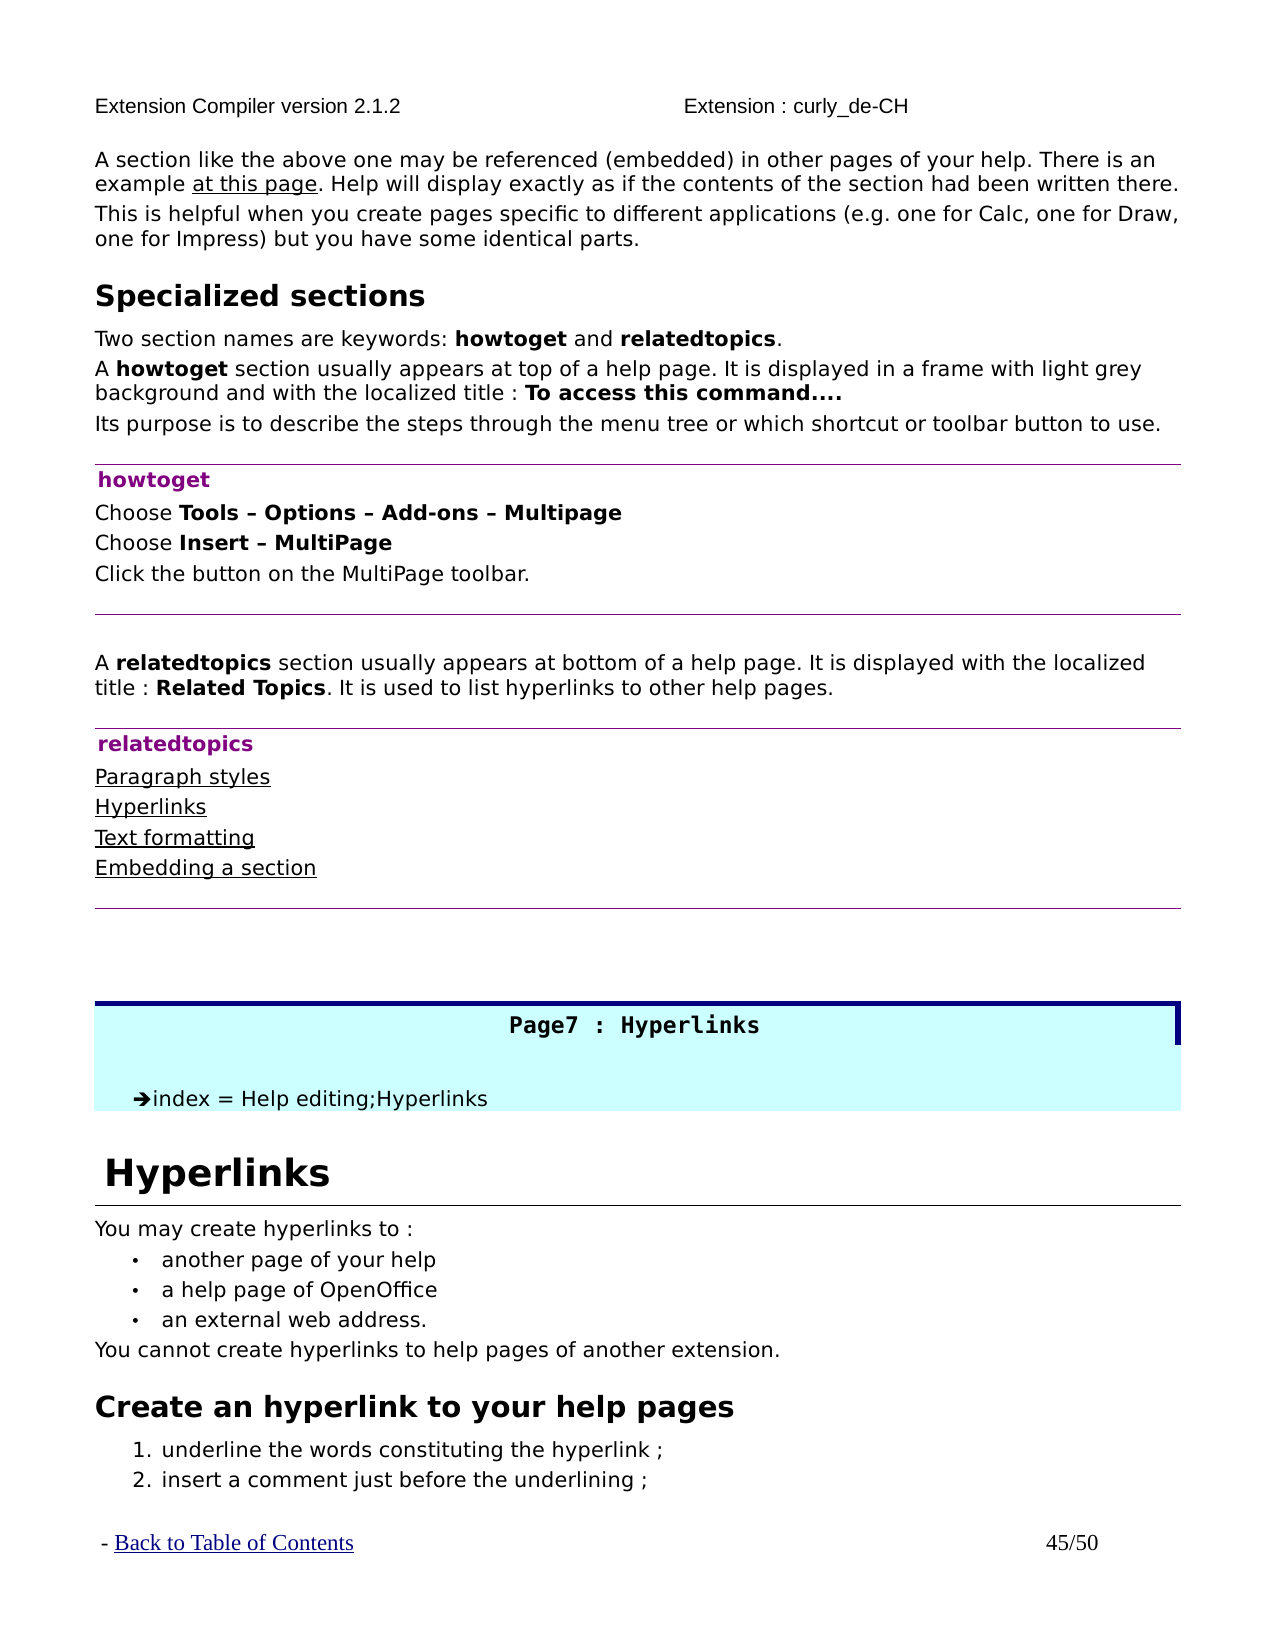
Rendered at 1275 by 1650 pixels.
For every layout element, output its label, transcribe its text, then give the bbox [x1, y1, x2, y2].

list an external web address. [132, 1308, 1181, 1333]
text A howtoget section usually appears at top of a help page. It is displayed in a frame with light grey background and with the localized title : To access this command.... [94, 357, 1181, 406]
list another page of your help [132, 1247, 1181, 1272]
text A relatedtopics section usually appears at bottom of a help page. It is displayed with the localized title : Related Topics. It is used to list hyperlinks to other help pages. [94, 651, 1181, 700]
text Text formatting [94, 825, 1181, 850]
text This is helpful when you create pages specific to different applications (e.g. one for Calc, one for Draw, one for Impress) but you have some identical parts. [94, 202, 1181, 251]
list index = Help editing;Hyperlinks [94, 1087, 1181, 1111]
text Page7 : Hyperlinks [94, 1002, 1175, 1045]
text Click the button on the MultiPage toolbar. [94, 562, 1181, 586]
text Its purpose is to describe the steps through the menu tree or which shortcut or toolbar button to use. [94, 412, 1181, 436]
text Create an hyperlink to your help pages [94, 1391, 1181, 1424]
text You may create hyperlinks to : [94, 1217, 1181, 1242]
text Embedding a section [94, 856, 1181, 880]
list underline the words constituting the hyperlink ; [132, 1438, 1181, 1463]
text Specialized sections [94, 279, 1181, 313]
text Choose Insert – MultiPage [94, 531, 1181, 556]
text Hyperlinks [94, 795, 1181, 819]
text Choose Tools – Options – Add-ons – Multipage [94, 501, 1181, 525]
text Two section names are keywords: howtoget and relatedtopics. [94, 326, 1181, 351]
list insert a comment just before the underlining ; [132, 1468, 1181, 1493]
text Hyperlinks [94, 1142, 1181, 1205]
text Paragraph styles [94, 765, 1181, 789]
text relatedtopics [94, 729, 1181, 759]
text You cannot create hyperlinks to help pages of another extension. [94, 1338, 1181, 1363]
list a help page of OpenOffice [132, 1278, 1181, 1302]
text howtoget [94, 465, 1181, 495]
text A section like the above one may be referenced (embedded) in other pages of your help. There is an example at this page. Help will display exactly as if the contents of the section had been written there. [94, 147, 1181, 196]
